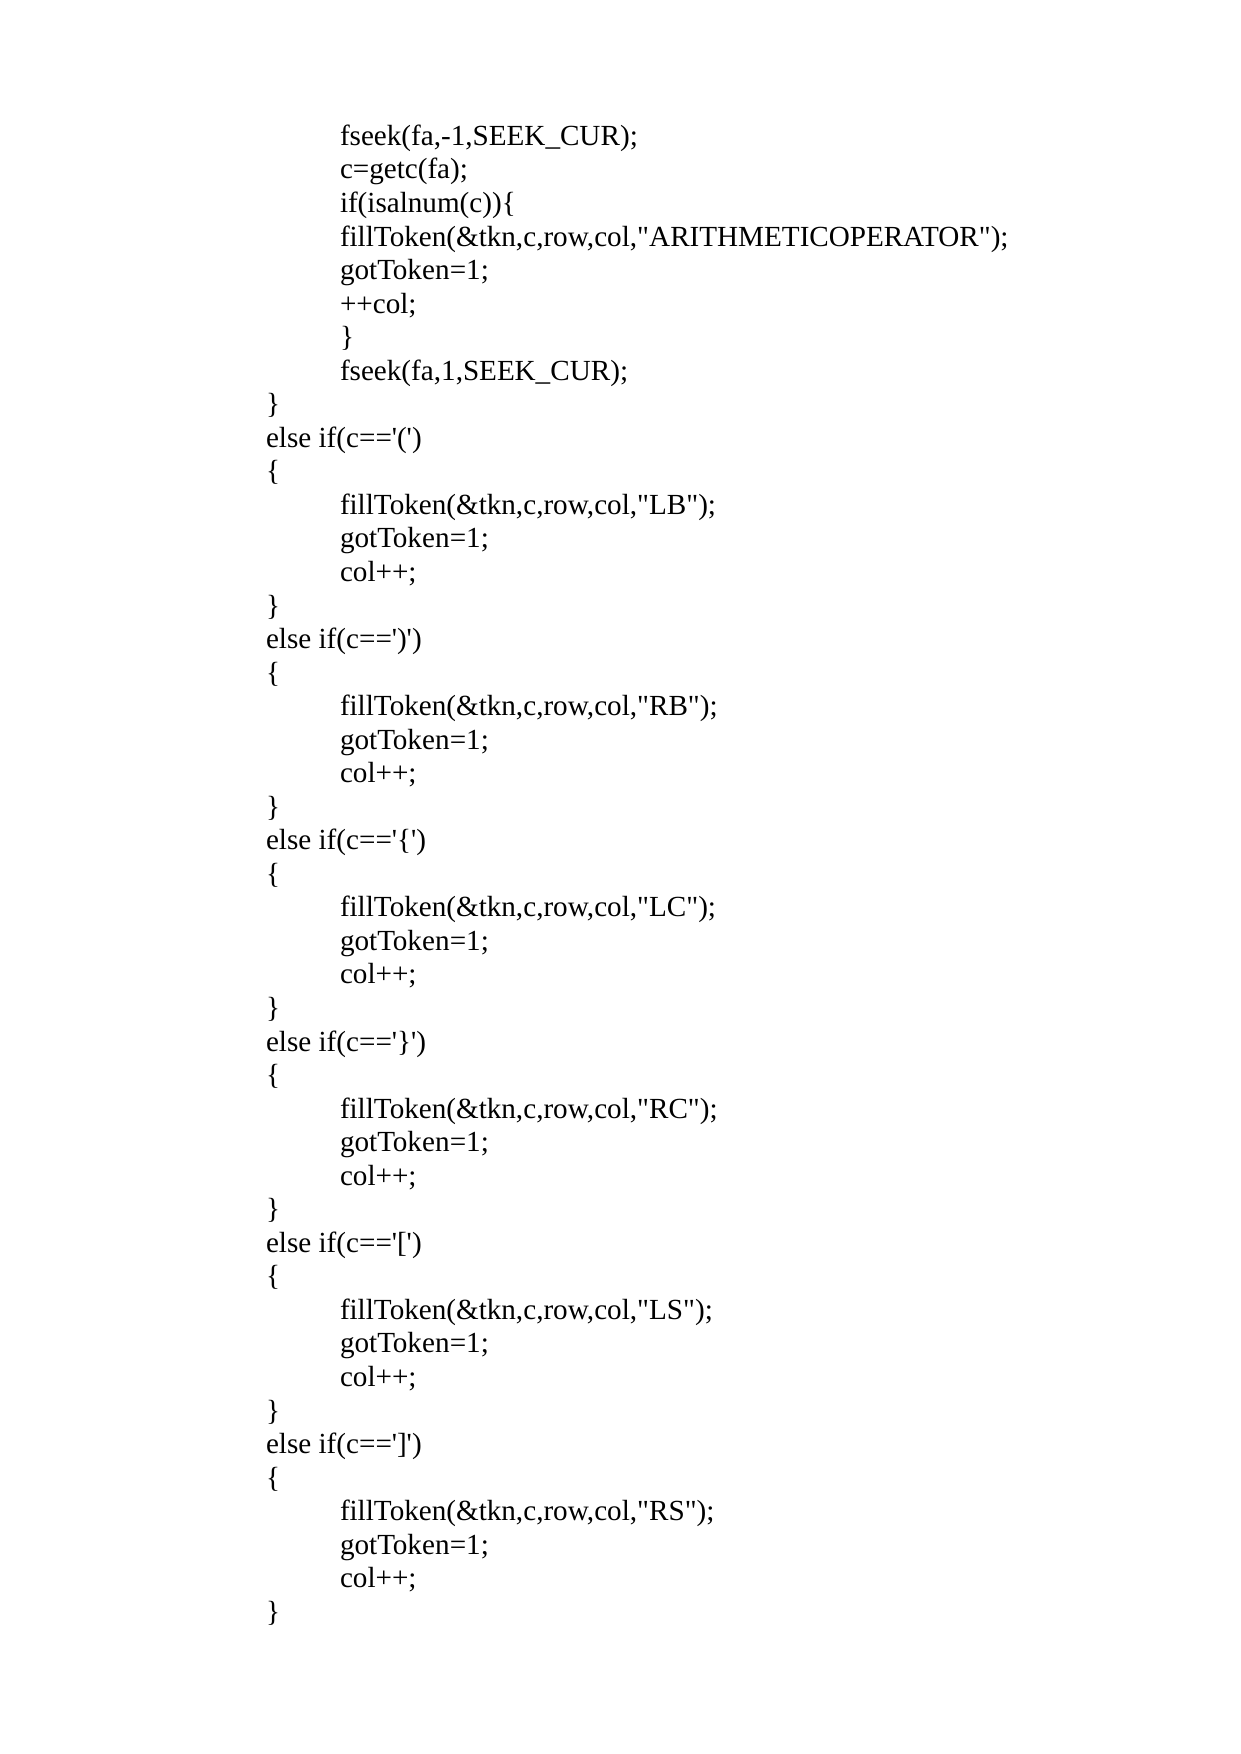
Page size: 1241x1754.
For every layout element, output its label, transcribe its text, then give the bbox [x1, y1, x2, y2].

text { [118, 856, 1122, 889]
text } [118, 319, 1122, 353]
text gotToken=1; [118, 923, 1122, 957]
text { [118, 1258, 1122, 1292]
text gotToken=1; [118, 1326, 1122, 1359]
text else if(c=='{') [118, 822, 1122, 856]
text col++; [118, 554, 1122, 588]
text { [118, 655, 1122, 688]
text col++; [118, 957, 1122, 990]
text } [118, 1594, 1122, 1627]
text { [118, 453, 1122, 487]
text else if(c=='}') [118, 1024, 1122, 1057]
text fillToken(&tkn,c,row,col,"LC"); [118, 889, 1122, 923]
text fillToken(&tkn,c,row,col,"RC"); [118, 1091, 1122, 1124]
text } [118, 1191, 1122, 1225]
text } [118, 789, 1122, 822]
text fillToken(&tkn,c,row,col,"RB"); [118, 688, 1122, 722]
text col++; [118, 1560, 1122, 1594]
text else if(c=='(') [118, 420, 1122, 453]
text } [118, 990, 1122, 1024]
text col++; [118, 1359, 1122, 1393]
text } [118, 1393, 1122, 1426]
text c=getc(fa); [118, 152, 1122, 185]
text } [118, 588, 1122, 621]
text gotToken=1; [118, 252, 1122, 286]
text col++; [118, 1158, 1122, 1191]
text else if(c==')') [118, 621, 1122, 655]
text fseek(fa,1,SEEK_CUR); [118, 353, 1122, 386]
text fillToken(&tkn,c,row,col,"LS"); [118, 1292, 1122, 1326]
text gotToken=1; [118, 722, 1122, 755]
text else if(c=='[') [118, 1225, 1122, 1258]
text fillToken(&tkn,c,row,col,"ARITHMETICOPERATOR"); [118, 219, 1122, 252]
text { [118, 1460, 1122, 1493]
text gotToken=1; [118, 1124, 1122, 1158]
text else if(c==']') [118, 1426, 1122, 1460]
text fillToken(&tkn,c,row,col,"LB"); [118, 487, 1122, 521]
text fseek(fa,-1,SEEK_CUR); [118, 118, 1122, 152]
text col++; [118, 755, 1122, 789]
text if(isalnum(c)){ [118, 185, 1122, 219]
text { [118, 1057, 1122, 1091]
text gotToken=1; [118, 521, 1122, 554]
text fillToken(&tkn,c,row,col,"RS"); [118, 1493, 1122, 1527]
text gotToken=1; [118, 1527, 1122, 1560]
text ++col; [118, 286, 1122, 319]
text } [118, 386, 1122, 420]
